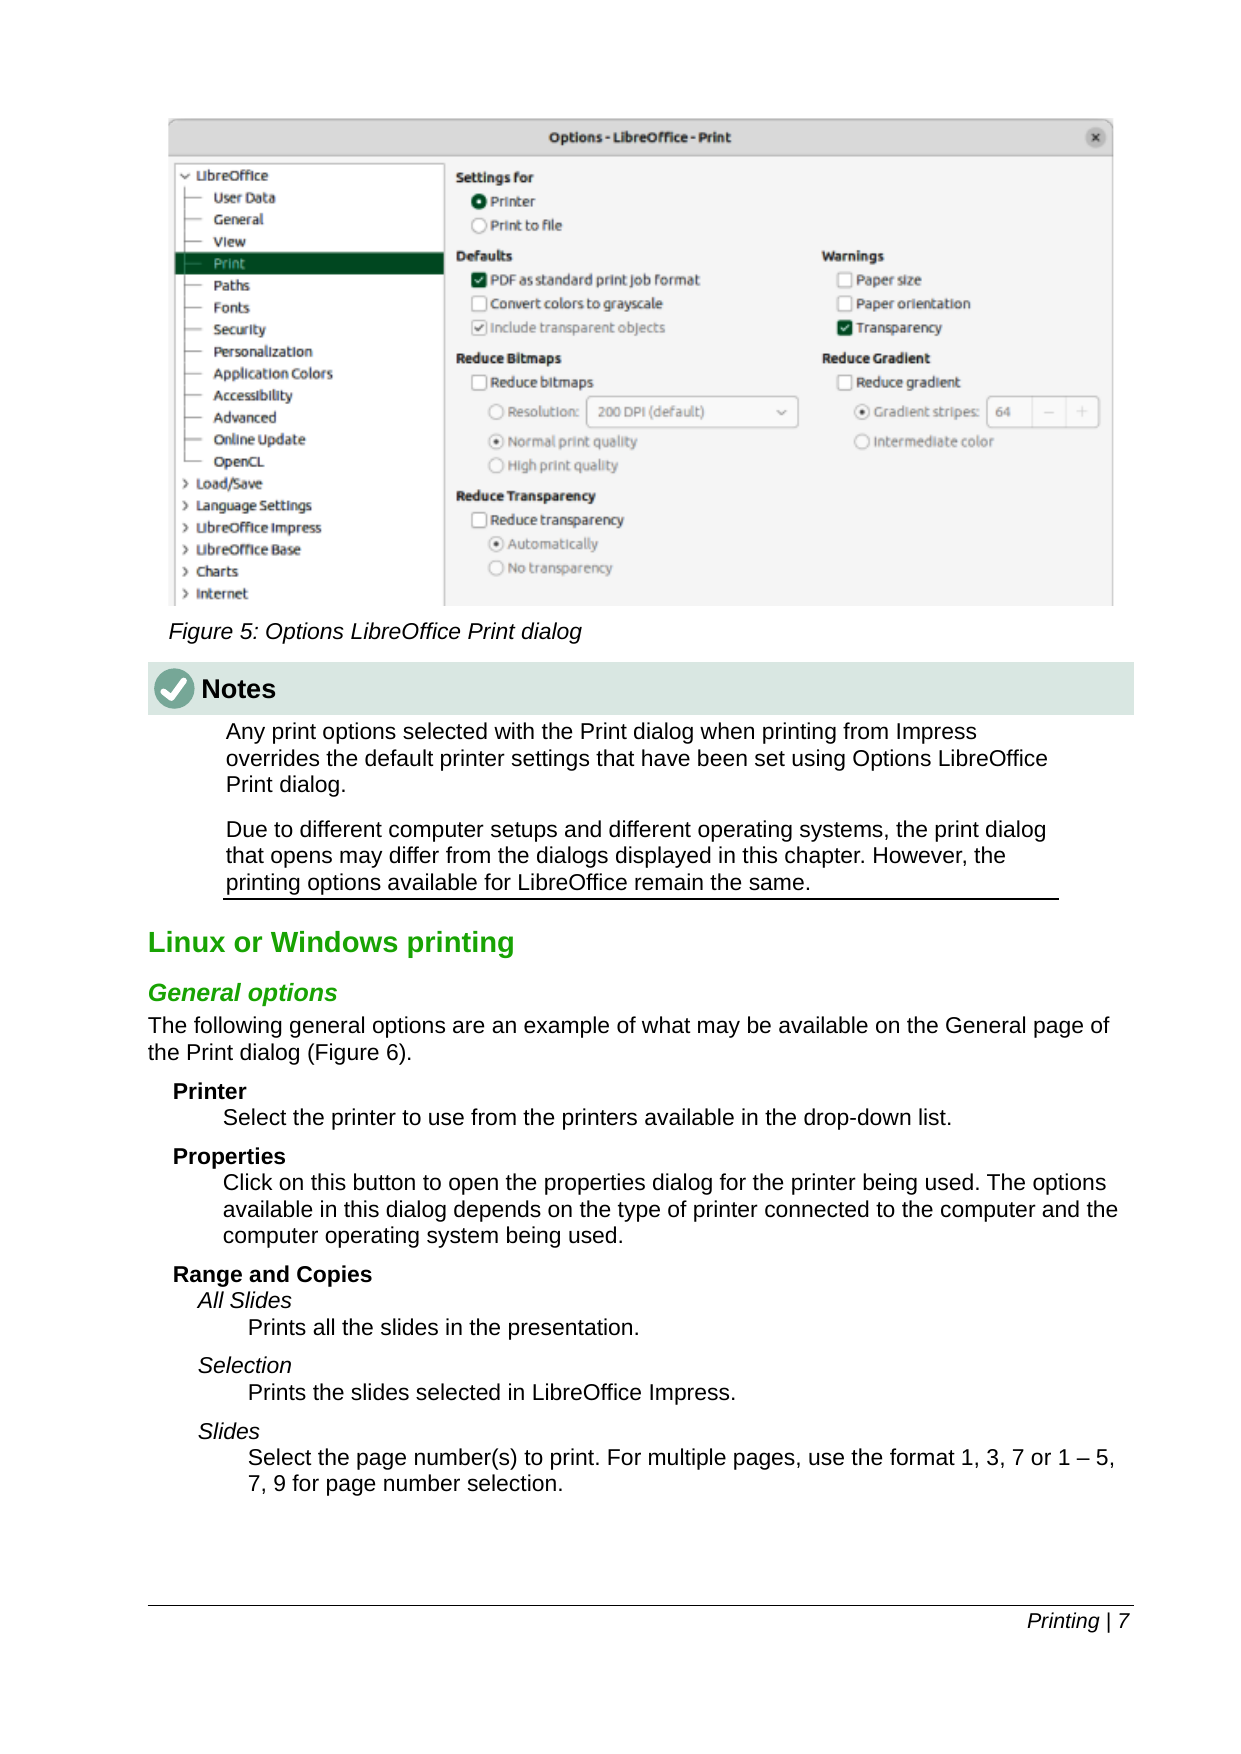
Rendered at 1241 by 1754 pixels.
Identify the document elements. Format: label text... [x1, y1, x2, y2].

text Prints the slides selected in LibreOffice Impress. [248, 1379, 1134, 1405]
text Properties [173, 1143, 1134, 1169]
text All Slides [198, 1287, 1134, 1313]
text Printer [173, 1078, 1134, 1104]
text Due to different computer setups and different operating systems, the print dialog that opens may differ from the dialogs displayed in this chapter. However, the printing options available for LibreOffice remain the same. [223, 813, 1059, 898]
text Slides [198, 1418, 1134, 1444]
text Click on this button to open the properties dialog for the printer being used. The options available in this dialog depends on the type of printer connected to the computer and the computer operating system being used. [223, 1169, 1134, 1248]
text Any print options selected with the Print dialog when printing from Impress overrides the default printer settings that have been set using Options LibreOffice Print dialog. [223, 715, 1059, 797]
text Selection [198, 1352, 1134, 1379]
subtitle General options [148, 977, 1134, 1006]
subtitle Notes [148, 662, 1134, 715]
text Select the page number(s) to print. For multiple pages, use the format 1, 3, 7 or 1 – 5, 7, 9 for page number selection. [248, 1444, 1134, 1497]
text Select the printer to use from the printers available in the drop-down list. [223, 1104, 1134, 1130]
subtitle Linux or Windows printing [148, 925, 1134, 959]
picture [168, 118, 1114, 606]
text Prints all the slides in the presentation. [248, 1313, 1134, 1340]
text Figure 5: Options LibreOffice Print dialog [168, 618, 1113, 644]
text The following general options are an example of what may be available on the General page of the Print dialog (Figure 6). [148, 1012, 1134, 1065]
text Range and Copies [173, 1261, 1134, 1287]
